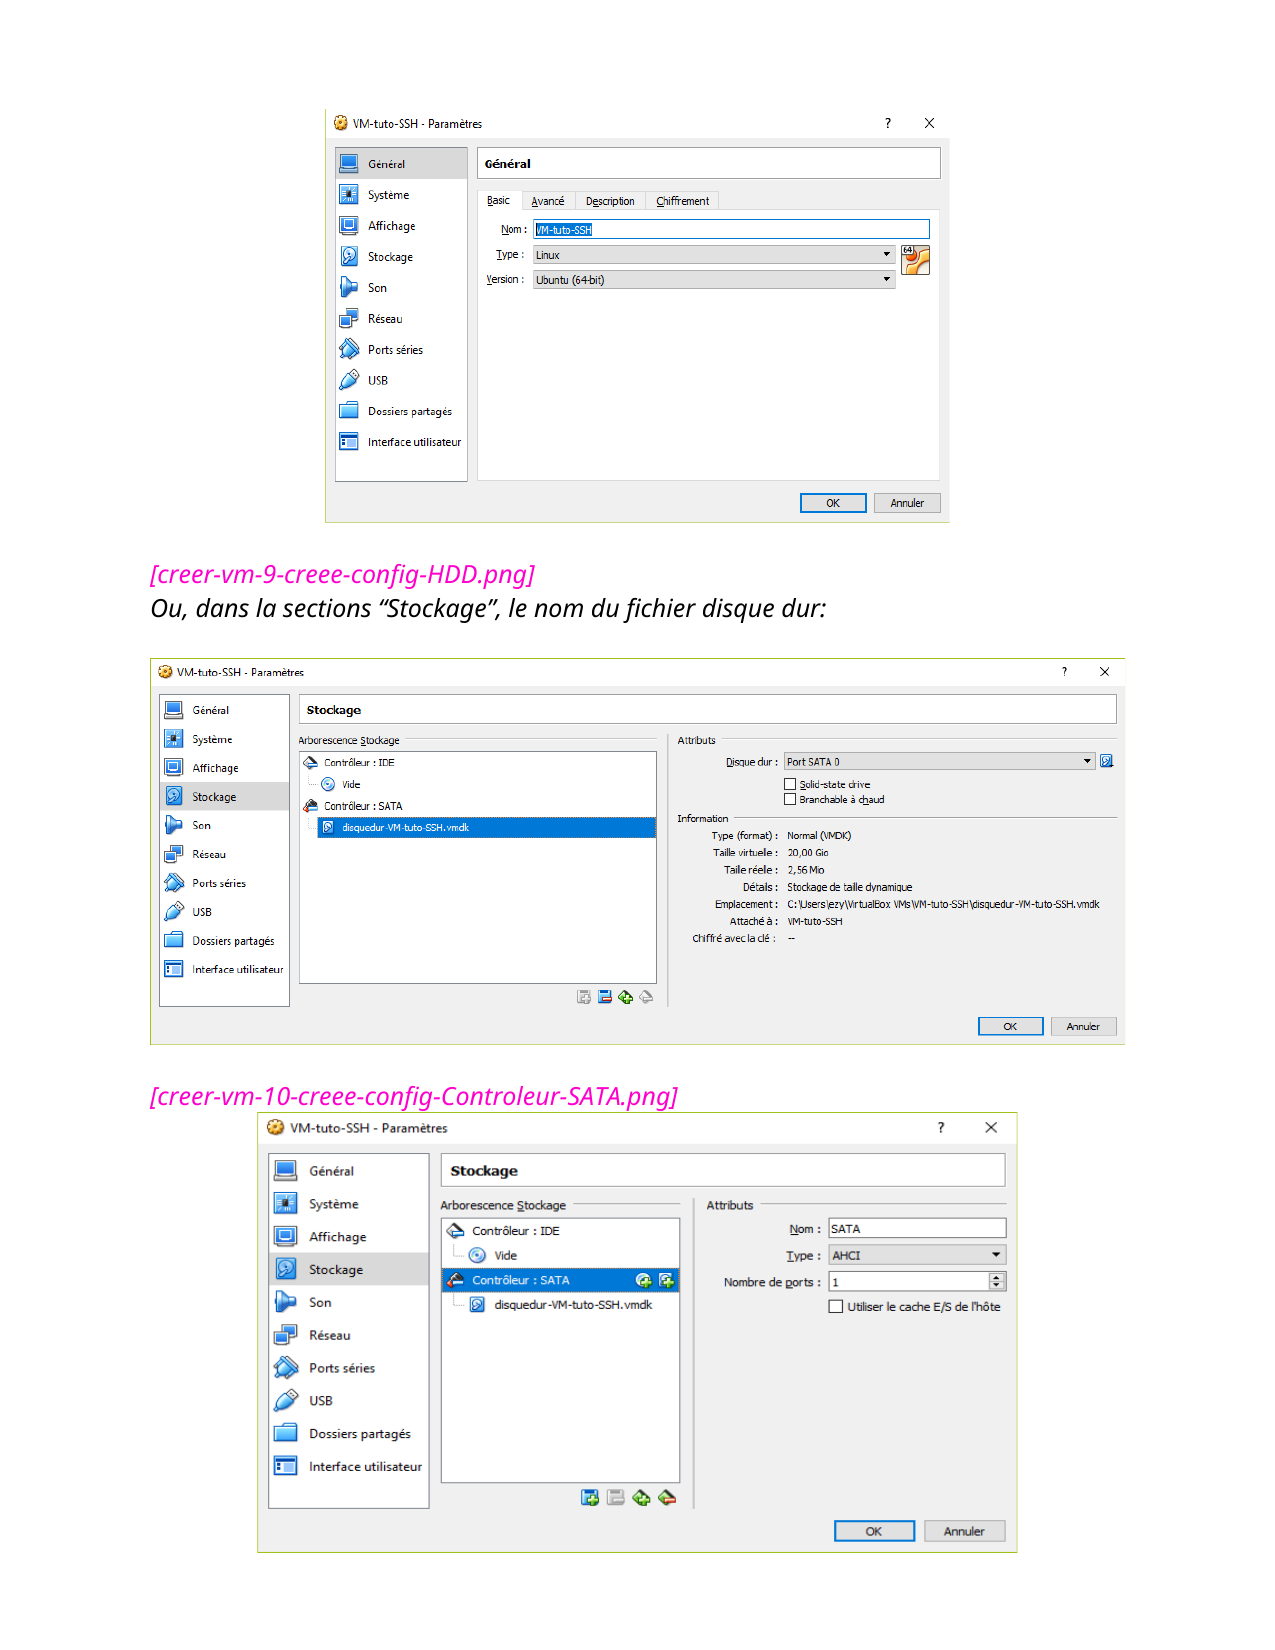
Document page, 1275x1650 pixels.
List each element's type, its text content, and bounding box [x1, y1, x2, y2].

picture [257, 1112, 1018, 1553]
text Ou, dans la sections “Stockage”, le nom du fichier disque dur: [150, 591, 1125, 625]
picture [325, 109, 950, 523]
picture [150, 658, 1125, 1045]
text [creer-vm-10-creee-config-Controleur-SATA.png] [150, 1079, 1125, 1113]
text [creer-vm-9-creee-config-HDD.png] [150, 557, 1125, 591]
